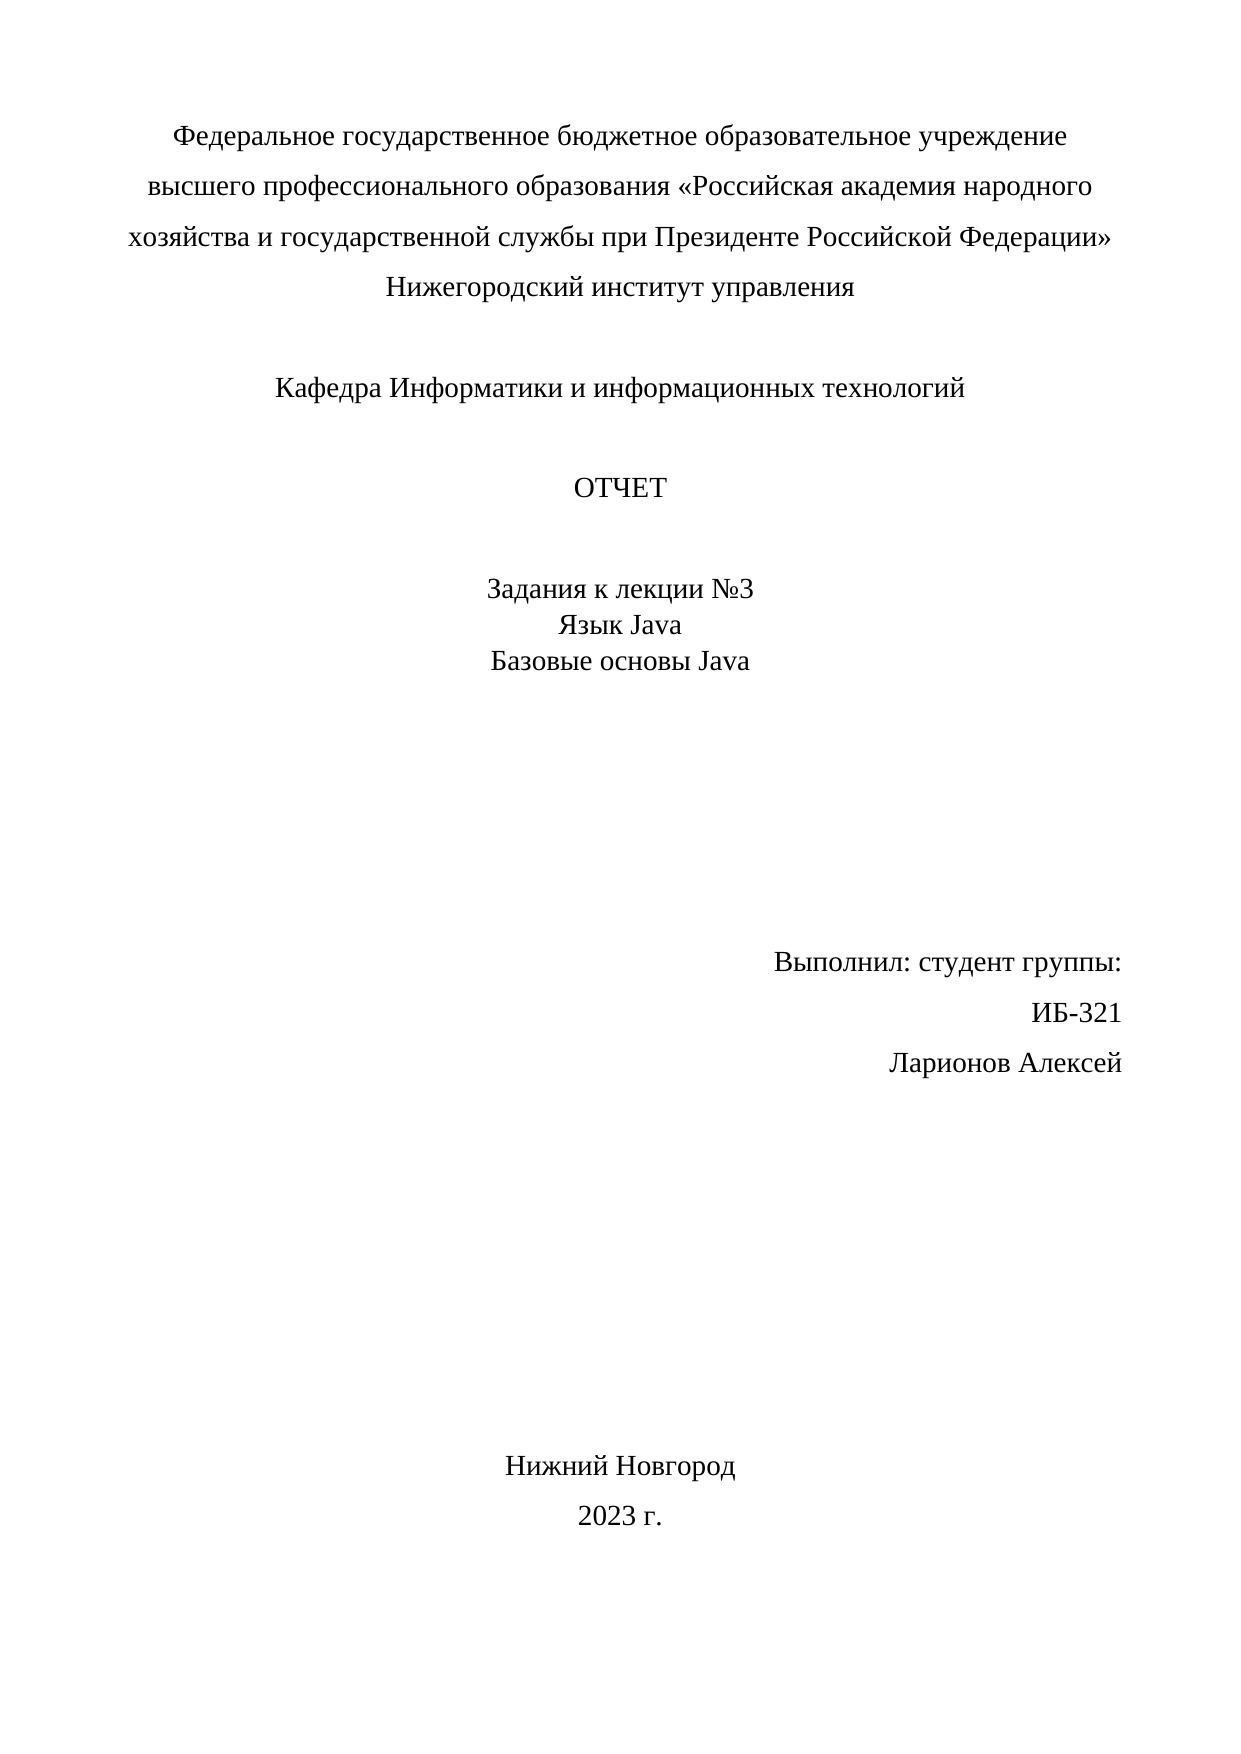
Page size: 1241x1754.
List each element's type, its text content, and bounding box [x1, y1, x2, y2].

text ОТЧЕТ [118, 470, 1122, 504]
text Базовые основы Java [118, 643, 1122, 676]
text Язык Java [118, 607, 1122, 640]
text Кафедра Информатики и информационных технологий [118, 370, 1122, 403]
text Ларионов Алексей [118, 1045, 1122, 1079]
text Нижегородский институт управления [118, 269, 1122, 303]
text Федеральное государственное бюджетное образовательное учреждение высшего профессионального образования «Российская академия народного хозяйства и государственной службы при Президенте Российской Федерации» [118, 118, 1122, 252]
text Нижний Новгород [118, 1448, 1122, 1481]
text ИБ-321 [118, 995, 1122, 1028]
text Выполнил: студент группы: [118, 944, 1122, 978]
text Задания к лекции №3 [118, 571, 1122, 604]
text 2023 г. [118, 1498, 1122, 1531]
